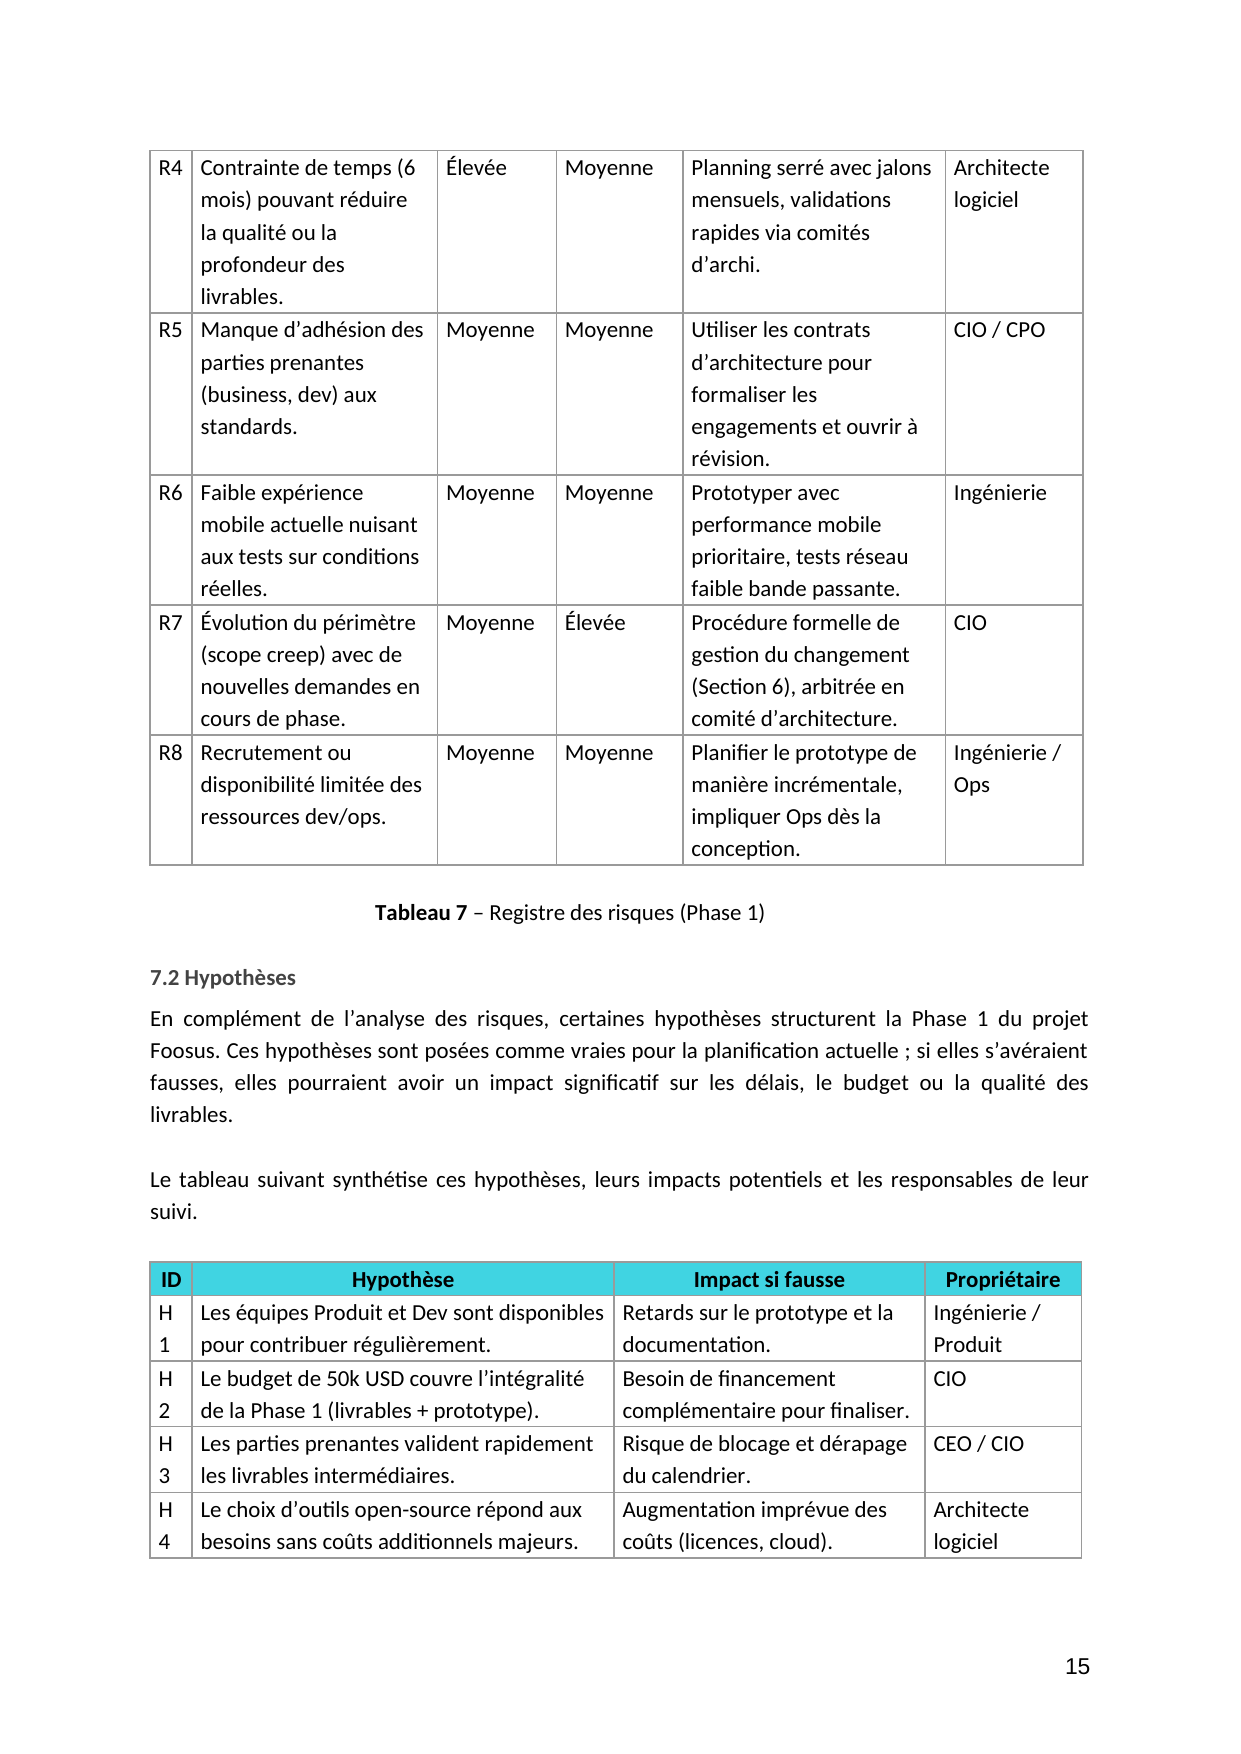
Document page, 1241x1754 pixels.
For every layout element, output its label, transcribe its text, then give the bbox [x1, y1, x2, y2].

table_cell R5 [151, 314, 191, 474]
table_cell R8 [151, 736, 191, 864]
table_cell Faible expérience mobile actuelle nuisant aux tests sur conditions réelles. [193, 476, 437, 604]
table_cell Procédure formelle de gestion du changement (Section 6), arbitrée en comité d’architecture. [684, 606, 945, 734]
table_cell Les équipes Produit et Dev sont disponibles pour contribuer régulièrement. [193, 1296, 613, 1360]
table_cell R7 [151, 606, 191, 734]
table_cell Planning serré avec jalons mensuels, validations rapides via comités d’archi. [684, 151, 945, 312]
table_header Propriétaire [926, 1263, 1081, 1295]
table_cell CIO / CPO [946, 314, 1082, 474]
table_cell Contrainte de temps (6 mois) pouvant réduire la qualité ou la profondeur des livrables. [193, 151, 437, 312]
table_cell Élevée [557, 606, 682, 734]
table_cell Manque d’adhésion des parties prenantes (business, dev) aux standards. [193, 314, 437, 474]
table_cell Ingénierie / Ops [946, 736, 1082, 864]
table_cell Prototyper avec performance mobile prioritaire, tests réseau faible bande passante. [684, 476, 945, 604]
table_cell Élevée [438, 151, 556, 312]
table_cell Moyenne [557, 736, 682, 864]
table_cell Ingénierie [946, 476, 1082, 604]
text Le tableau suivant synthétise ces hypothèses, leurs impacts potentiels et les responsables de leur suivi. [150, 1165, 1090, 1225]
table_cell Moyenne [557, 476, 682, 604]
table_cell H4 [151, 1493, 191, 1557]
table_cell Le budget de 50k USD couvre l’intégralité de la Phase 1 (livrables + prototype). [193, 1362, 613, 1426]
table_cell R4 [151, 151, 191, 312]
table_cell Moyenne [438, 314, 556, 474]
subtitle 7.2 Hypothèses [150, 963, 1090, 991]
table_cell Les parties prenantes valident rapidement les livrables intermédiaires. [193, 1427, 613, 1492]
table_header Hypothèse [193, 1263, 613, 1295]
table_cell Moyenne [557, 314, 682, 474]
table_cell Moyenne [438, 736, 556, 864]
table_cell Architecte logiciel [926, 1493, 1081, 1557]
table_cell Architecte logiciel [946, 151, 1082, 312]
table_cell H3 [151, 1427, 191, 1492]
subtitle Tableau 7 – Registre des risques (Phase 1) [300, 898, 1090, 926]
table_cell CIO [926, 1362, 1081, 1426]
table_cell Moyenne [557, 151, 682, 312]
table_header Impact si fausse [615, 1263, 924, 1295]
table_header ID [151, 1263, 191, 1295]
table_cell CIO [946, 606, 1082, 734]
table_cell H2 [151, 1362, 191, 1426]
table_cell Recrutement ou disponibilité limitée des ressources dev/ops. [193, 736, 437, 864]
table_cell Planifier le prototype de manière incrémentale, impliquer Ops dès la conception. [684, 736, 945, 864]
table_cell Ingénierie / Produit [926, 1296, 1081, 1360]
table_cell Moyenne [438, 606, 556, 734]
table_cell Évolution du périmètre (scope creep) avec de nouvelles demandes en cours de phase. [193, 606, 437, 734]
table_cell Risque de blocage et dérapage du calendrier. [615, 1427, 924, 1492]
table_cell CEO / CIO [926, 1427, 1081, 1492]
table_cell Le choix d’outils open-source répond aux besoins sans coûts additionnels majeurs. [193, 1493, 613, 1557]
table_cell R6 [151, 476, 191, 604]
table_cell Moyenne [438, 476, 556, 604]
table_cell H1 [151, 1296, 191, 1360]
text En complément de l’analyse des risques, certaines hypothèses structurent la Phase 1 du projet Foosus. Ces hypothèses sont posées comme vraies pour la planification actuelle ; si elles s’avéraient fausses, elles pourraient avoir un impact significatif sur les délais, le budget ou la qualité des livrables. [150, 1004, 1090, 1128]
table_cell Besoin de financement complémentaire pour finaliser. [615, 1362, 924, 1426]
table_cell Retards sur le prototype et la documentation. [615, 1296, 924, 1360]
table_cell Augmentation imprévue des coûts (licences, cloud). [615, 1493, 924, 1557]
table_cell Utiliser les contrats d’architecture pour formaliser les engagements et ouvrir à révision. [684, 314, 945, 474]
